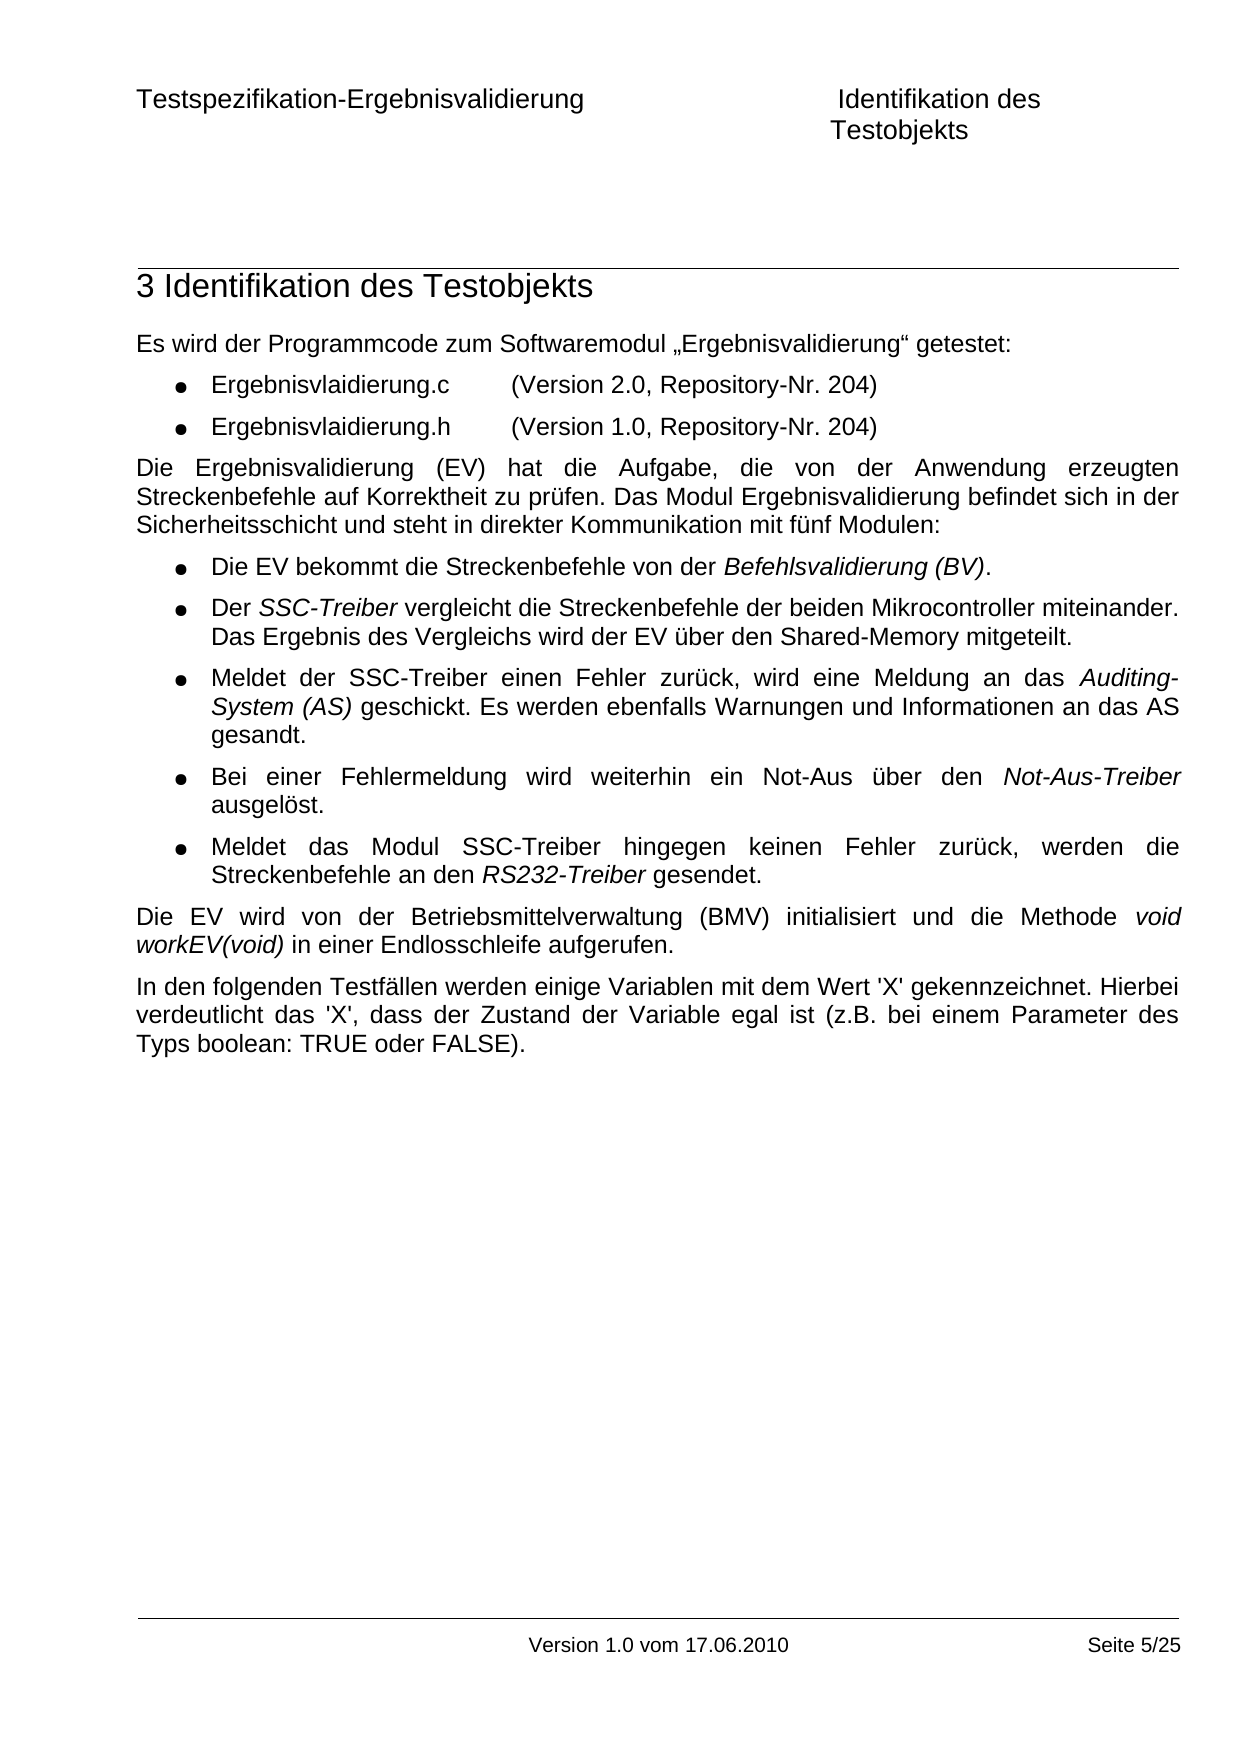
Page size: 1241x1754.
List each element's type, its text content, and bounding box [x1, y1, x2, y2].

subtitle Identifikation des Testobjekts [527, 289, 1181, 304]
list Meldet der SSC-Treiber einen Fehler zurück, wird eine Meldung an das Auditing-System (AS) geschickt. Es werden ebenfalls Warnungen und Informationen an das AS gesandt. [173, 663, 1181, 749]
text Es wird der Programmcode zum Softwaremodul „Ergebnisvalidierung“ getestet: [136, 329, 1181, 358]
text Die EV wird von der Betriebsmittelverwaltung (BMV) initialisiert und die Methode void workEV(void) in einer Endlosschleife aufgerufen. [136, 902, 1181, 959]
list Bei einer Fehlermeldung wird weiterhin ein Not-Aus über den Not-Aus-Treiber ausgelöst. [173, 762, 1181, 819]
subtitle Identifikation des Testobjekts [136, 289, 526, 304]
list Meldet das Modul SSC-Treiber hingegen keinen Fehler zurück, werden die Streckenbefehle an den RS232-Treiber gesendet. [173, 832, 1181, 889]
text Die Ergebnisvalidierung (EV) hat die Aufgabe, die von der Anwendung erzeugten Streckenbefehle auf Korrektheit zu prüfen. Das Modul Ergebnisvalidierung befindet sich in der Sicherheitsschicht und steht in direkter Kommunikation mit fünf Modulen: [136, 453, 1181, 539]
list Die EV bekommt die Streckenbefehle von der Befehlsvalidierung (BV). [173, 552, 1181, 581]
list Der SSC-Treiber vergleicht die Streckenbefehle der beiden Mikrocontroller miteinander. Das Ergebnis des Vergleichs wird der EV über den Shared-Memory mitgeteilt. [173, 593, 1181, 651]
text In den folgenden Testfällen werden einige Variablen mit dem Wert 'X' gekennzeichnet. Hierbei verdeutlicht das 'X', dass der Zustand der Variable egal ist (z.B. bei einem Parameter des Typs boolean: TRUE oder FALSE). [136, 972, 1181, 1058]
list Ergebnisvlaidierung.c (Version 2.0, Repository-Nr. 204) [173, 371, 1181, 399]
list Ergebnisvlaidierung.h (Version 1.0, Repository-Nr. 204) [173, 412, 1181, 441]
